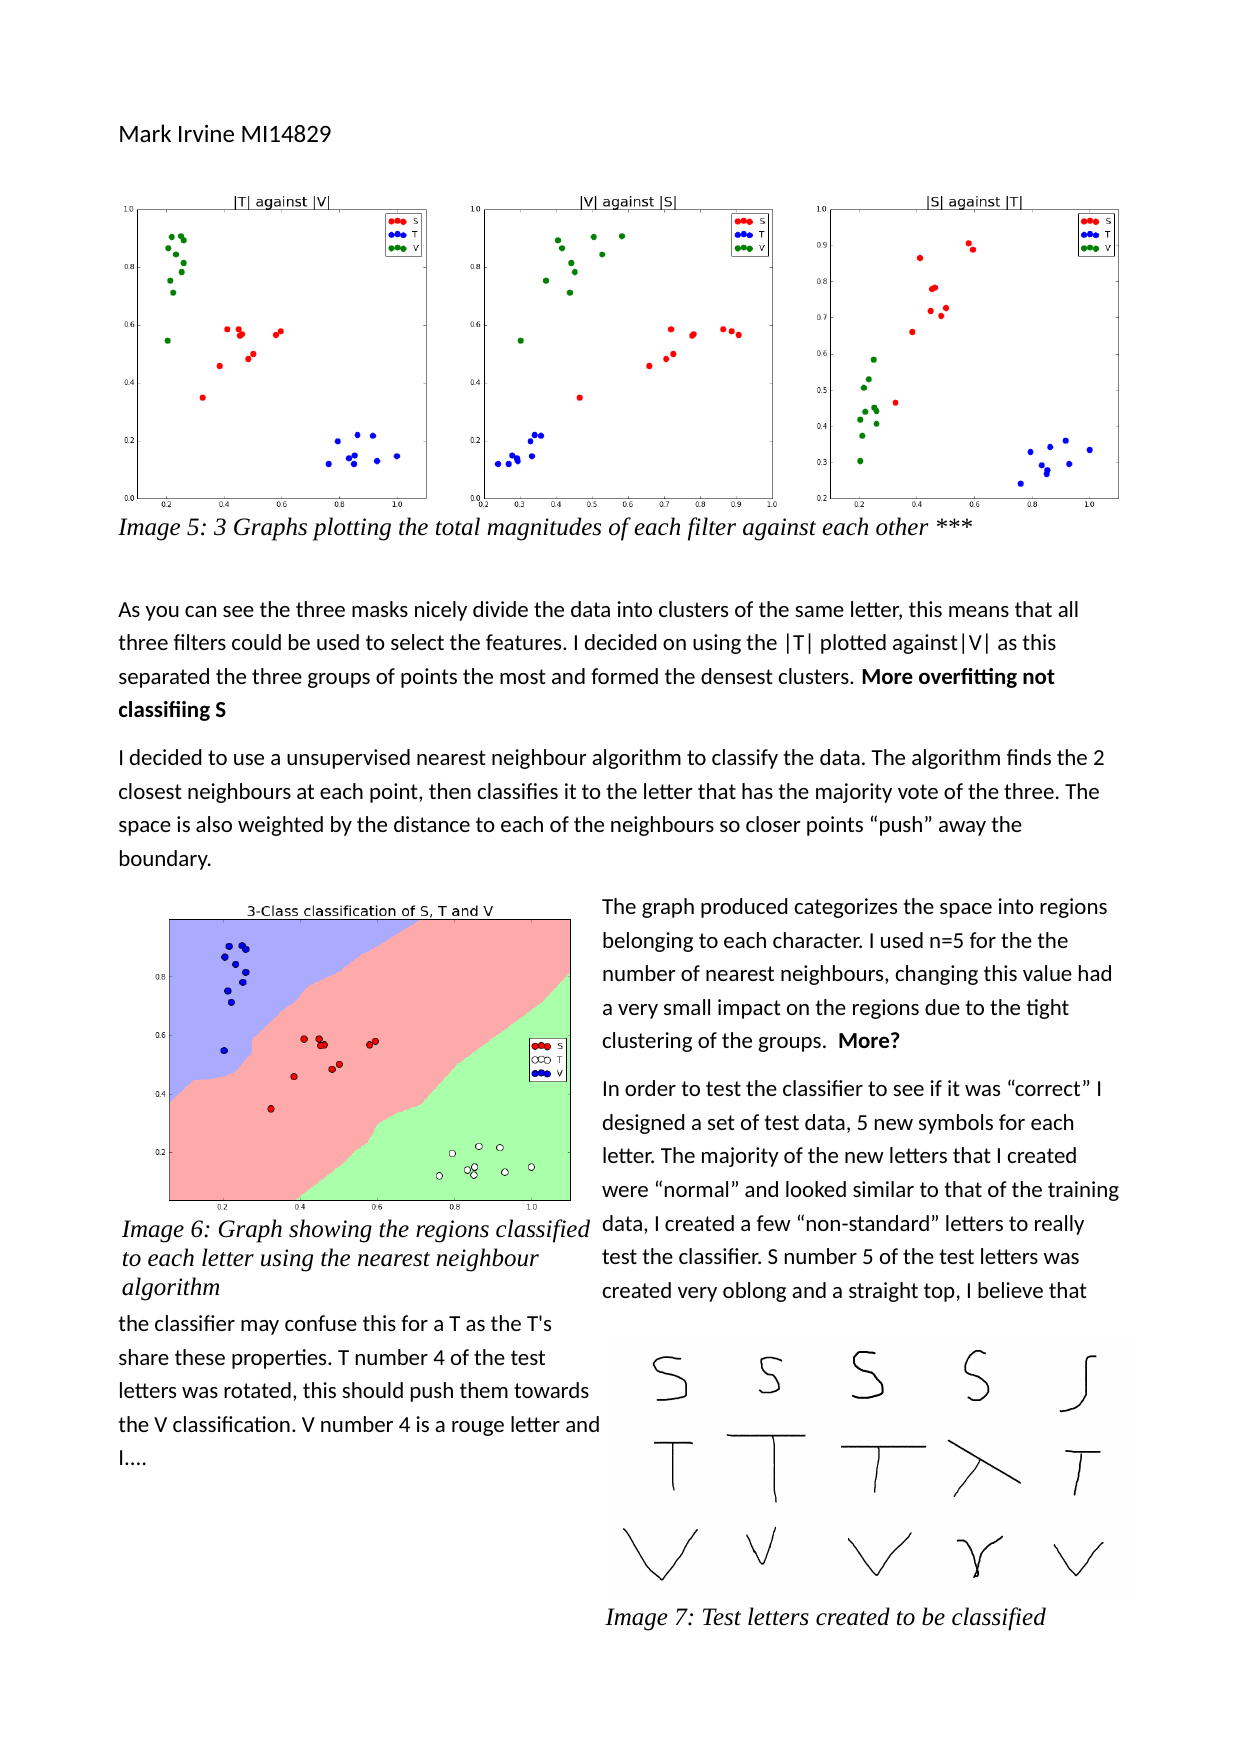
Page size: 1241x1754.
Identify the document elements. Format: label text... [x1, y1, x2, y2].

picture [149, 900, 575, 1215]
text I decided to use a unsupervised nearest neighbour algorithm to classify the data. The algorithm finds the 2 closest neighbours at each point, then classifies it to the letter that has the majority vote of the three. The space is also weighted by the distance to each of the neighbours so closer points “push” away the boundary. [118, 743, 1122, 872]
picture [605, 1336, 1135, 1602]
text Image 7: Test letters created to be classified [605, 1602, 1135, 1630]
picture [118, 190, 1123, 513]
text Image 5: 3 Graphs plotting the total magnitudes of each filter against each other *** [118, 513, 1122, 541]
text The graph produced categorizes the space into regions belonging to each character. I used n=5 for the the number of nearest neighbours, changing this value had a very small impact on the regions due to the tight clustering of the groups. More? [118, 892, 1122, 1054]
text Image 6: Graph showing the regions classified to each letter using the nearest neighbour algorithm [122, 913, 602, 1301]
text In order to test the classifier to see if it was “correct” I designed a set of test data, 5 new symbols for each letter. The majority of the new letters that I created were “normal” and looked similar to that of the training data, I created a few “non-standard” letters to really test the classifier. S number 5 of the test letters was created very oblong and a straight top, I believe that the classifier may confuse this for a T as the T's share these properties. T number 4 of the test letters was rotated, this should push them towards the V classification. V number 4 is a rouge letter and I.... [118, 1074, 1135, 1472]
text As you can see the three masks nicely divide the data into clusters of the same letter, this means that all three filters could be used to select the features. I decided on using the |T| plotted against|V| as this separated the three groups of points the most and formed the densest clusters. More overfitting not classifiing S [118, 595, 1122, 723]
